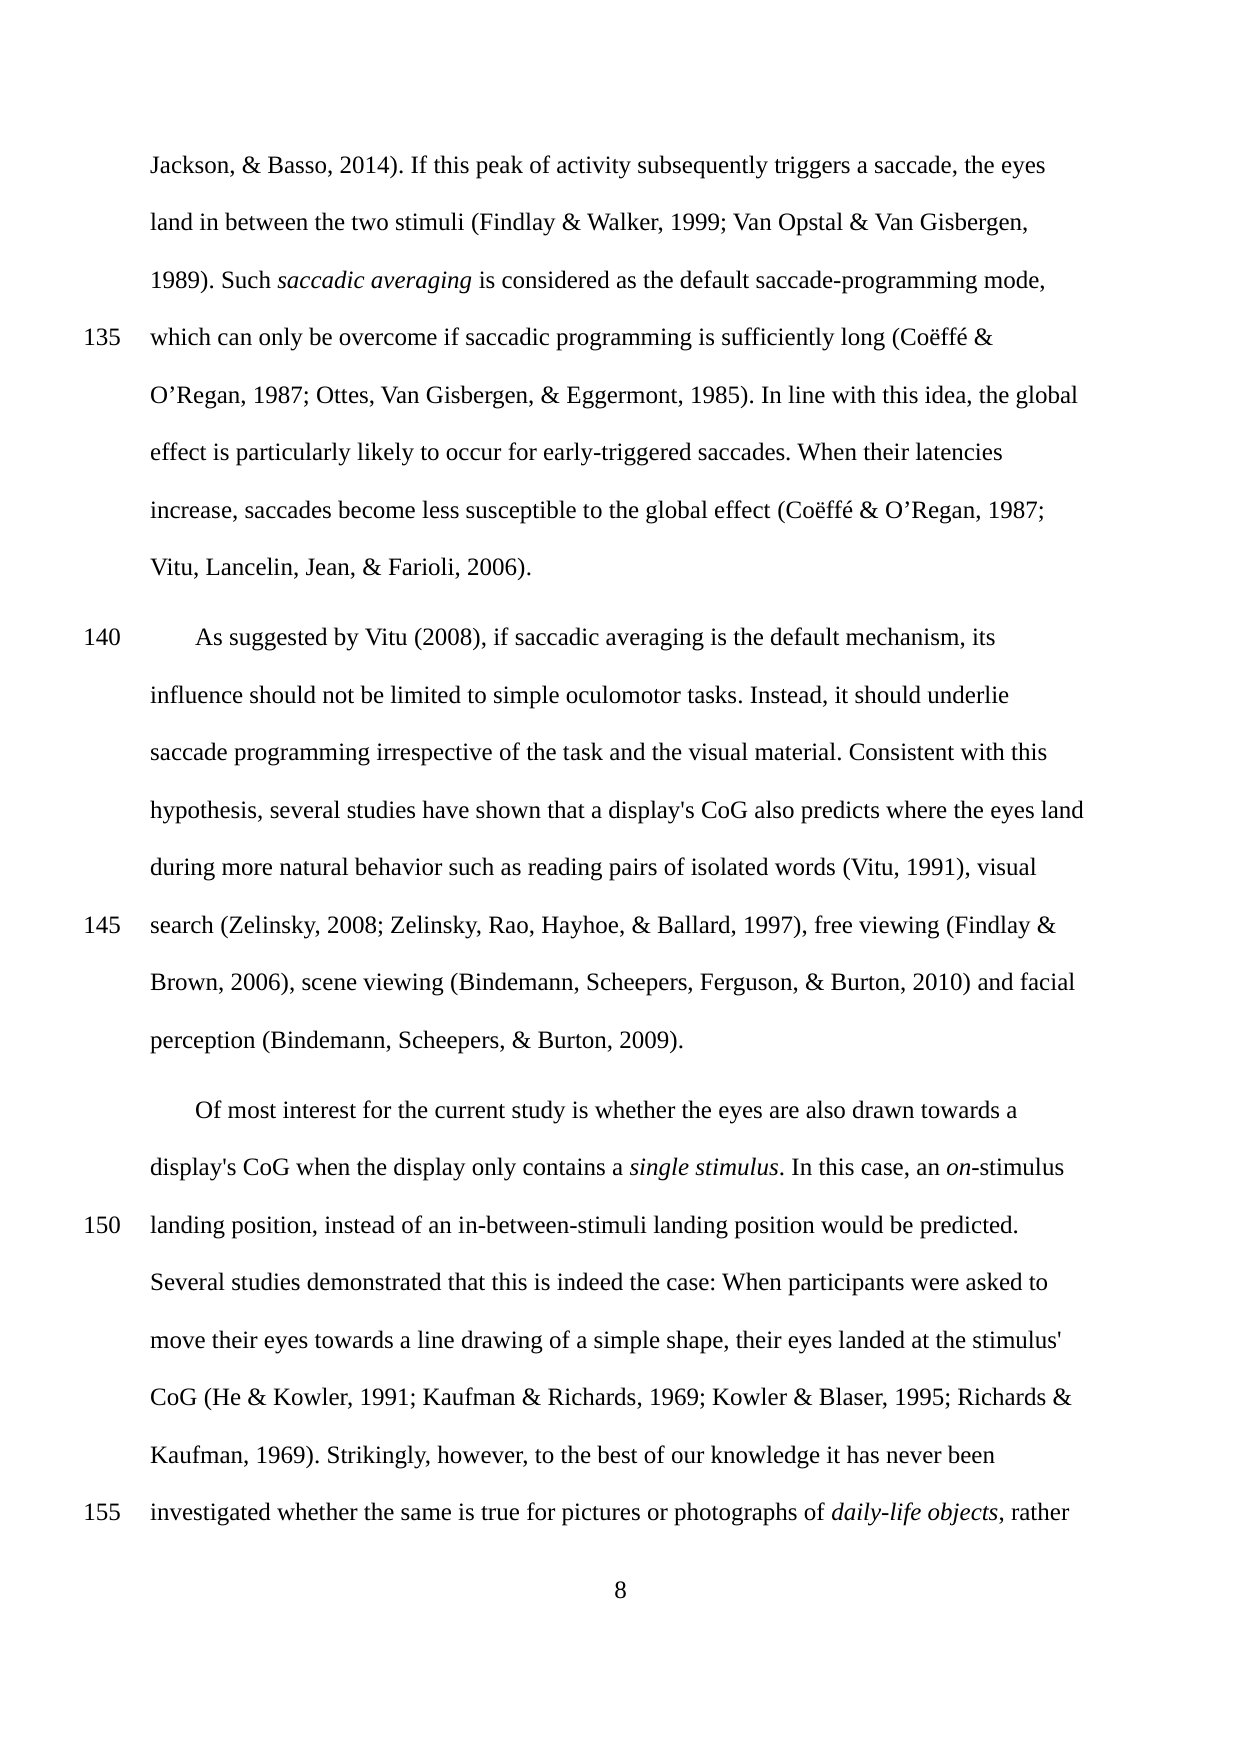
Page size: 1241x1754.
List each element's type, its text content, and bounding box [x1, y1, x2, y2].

text Of most interest for the current study is whether the eyes are also drawn towards a display's CoG when the display only contains a single stimulus. In this case, an on-stimulus landing position, instead of an in-between-stimuli landing position would be predicted. Several studies demonstrated that this is indeed the case: When participants were asked to move their eyes towards a line drawing of a simple shape, their eyes landed at the stimulus' CoG (He & Kowler, 1991; Kaufman & Richards, 1969; Kowler & Blaser, 1995; Richards & Kaufman, 1969). Strikingly, however, to the best of our knowledge it has never been investigated whether the same is true for pictures or photographs of daily-life objects, rather [150, 1095, 1091, 1526]
text Jackson, & Basso, 2014). If this peak of activity subsequently triggers a saccade, the eyes land in between the two stimuli (Findlay & Walker, 1999; Van Opstal & Van Gisbergen, 1989). Such saccadic averaging is considered as the default saccade-programming mode, which can only be overcome if saccadic programming is sufficiently long (Coëffé & O’Regan, 1987; Ottes, Van Gisbergen, & Eggermont, 1985). In line with this idea, the global effect is particularly likely to occur for early-triggered saccades. When their latencies increase, saccades become less susceptible to the global effect (Coëffé & O’Regan, 1987; Vitu, Lancelin, Jean, & Farioli, 2006). [150, 150, 1091, 581]
text As suggested by Vitu (2008), if saccadic averaging is the default mechanism, its influence should not be limited to simple oculomotor tasks. Instead, it should underlie saccade programming irrespective of the task and the visual material. Consistent with this hypothesis, several studies have shown that a display's CoG also predicts where the eyes land during more natural behavior such as reading pairs of isolated words (Vitu, 1991), visual search (Zelinsky, 2008; Zelinsky, Rao, Hayhoe, & Ballard, 1997), free viewing (Findlay & Brown, 2006), scene viewing (Bindemann, Scheepers, Ferguson, & Burton, 2010) and facial perception (Bindemann, Scheepers, & Burton, 2009). [150, 622, 1091, 1054]
